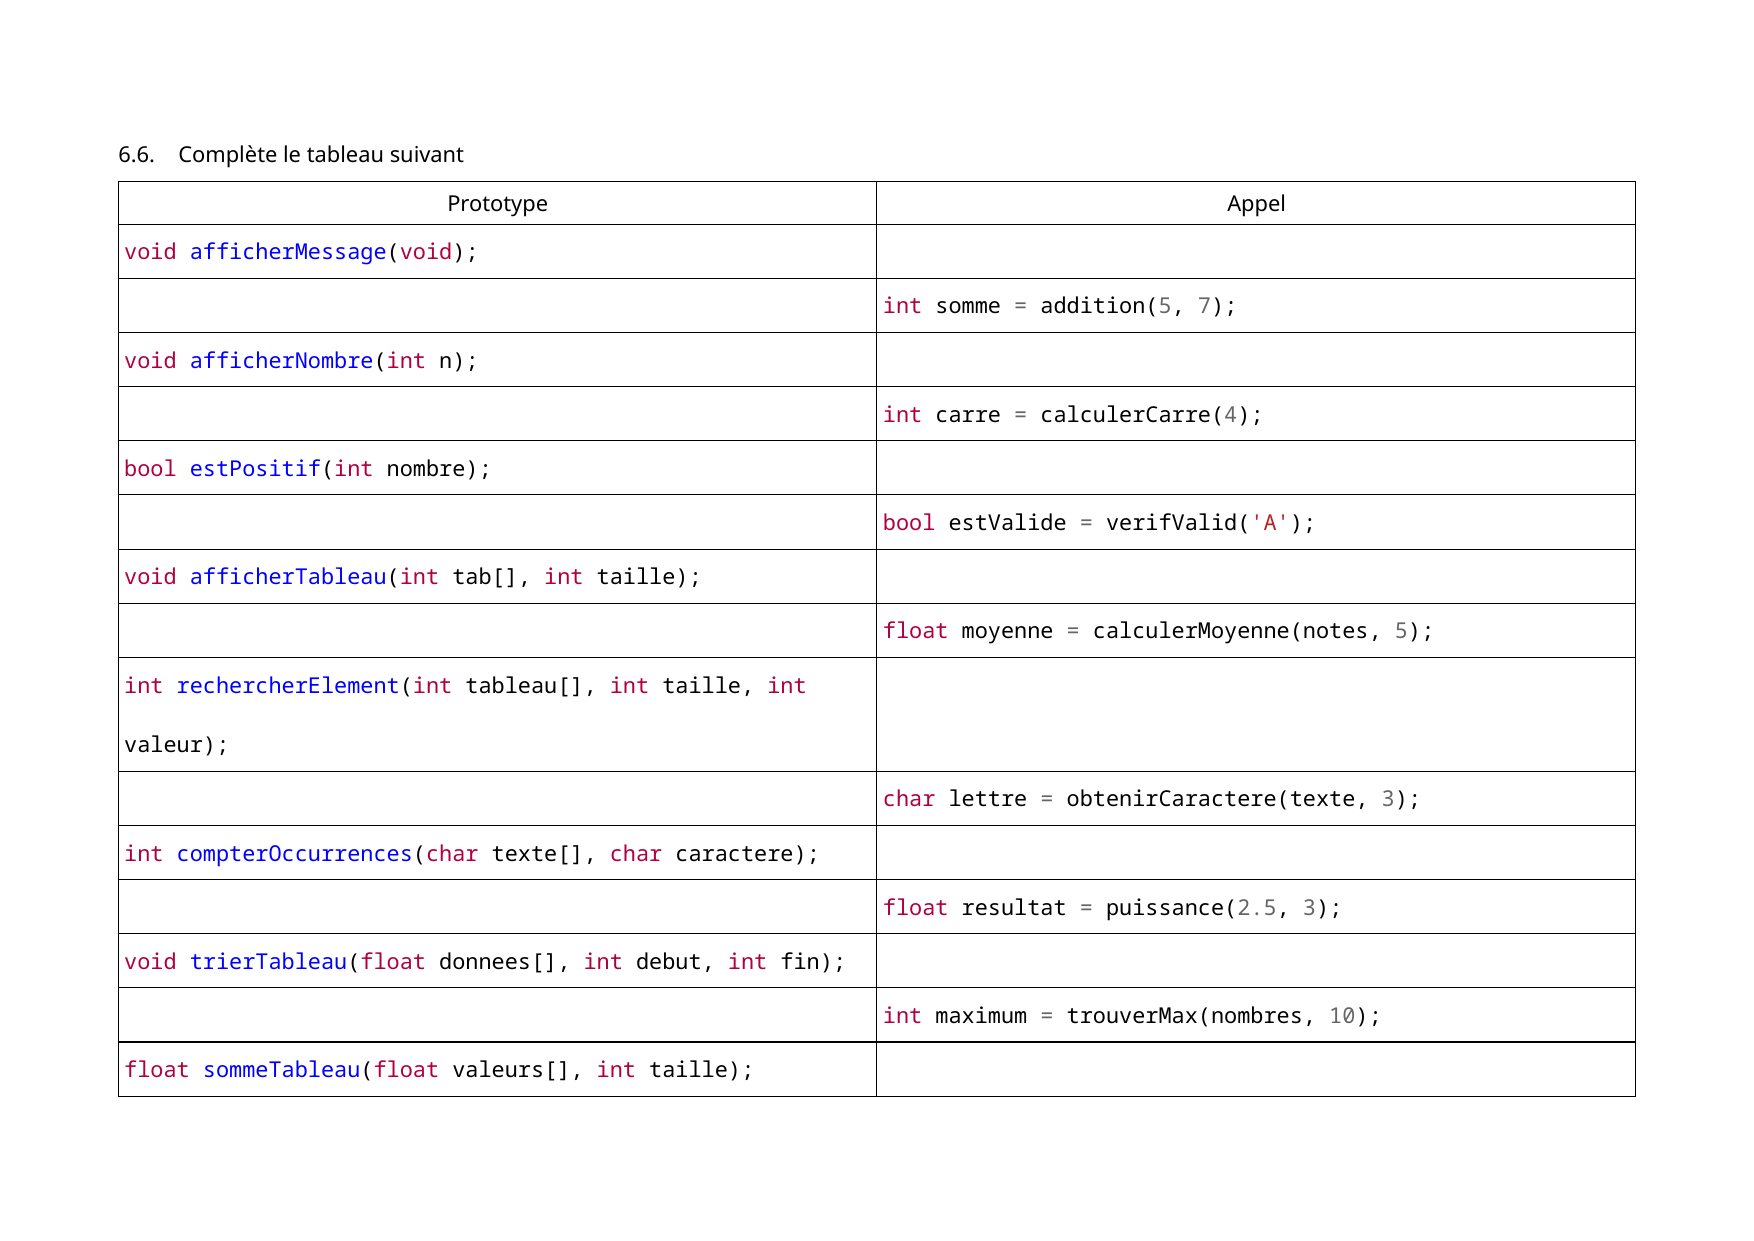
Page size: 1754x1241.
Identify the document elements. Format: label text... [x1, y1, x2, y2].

subtitle Complète le tableau suivant [118, 139, 1636, 169]
table_cell [119, 604, 876, 657]
table_cell [119, 387, 876, 440]
table_cell [877, 441, 1635, 494]
table_cell [877, 1043, 1635, 1096]
table_cell float resultat = puissance(2.5, 3); [877, 880, 1635, 933]
table_cell int somme = addition(5, 7); [877, 279, 1635, 332]
table_cell [877, 225, 1635, 278]
table_cell [119, 988, 876, 1041]
table_cell [119, 772, 876, 825]
table_header Prototype [119, 182, 876, 223]
table_cell void afficherTableau(int tab[], int taille); [119, 550, 876, 603]
table_cell [119, 279, 876, 332]
table_cell int rechercherElement(int tableau[], int taille, int valeur); [119, 658, 876, 771]
table_header Appel [877, 182, 1635, 223]
table_cell int carre = calculerCarre(4); [877, 387, 1635, 440]
table_cell [877, 826, 1635, 879]
table_cell char lettre = obtenirCaractere(texte, 3); [877, 772, 1635, 825]
table_cell bool estPositif(int nombre); [119, 441, 876, 494]
table_cell void trierTableau(float donnees[], int debut, int fin); [119, 934, 876, 987]
table_cell [877, 333, 1635, 386]
table_cell float sommeTableau(float valeurs[], int taille); [119, 1043, 876, 1096]
table_cell int maximum = trouverMax(nombres, 10); [877, 988, 1635, 1041]
table_cell float moyenne = calculerMoyenne(notes, 5); [877, 604, 1635, 657]
table_cell [877, 550, 1635, 603]
table_cell void afficherNombre(int n); [119, 333, 876, 386]
table_cell [119, 880, 876, 933]
table_cell [119, 495, 876, 548]
table_cell [877, 934, 1635, 987]
table_cell [877, 658, 1635, 771]
table_cell bool estValide = verifValid('A'); [877, 495, 1635, 548]
table_cell void afficherMessage(void); [119, 225, 876, 278]
table_cell int compterOccurrences(char texte[], char caractere); [119, 826, 876, 879]
